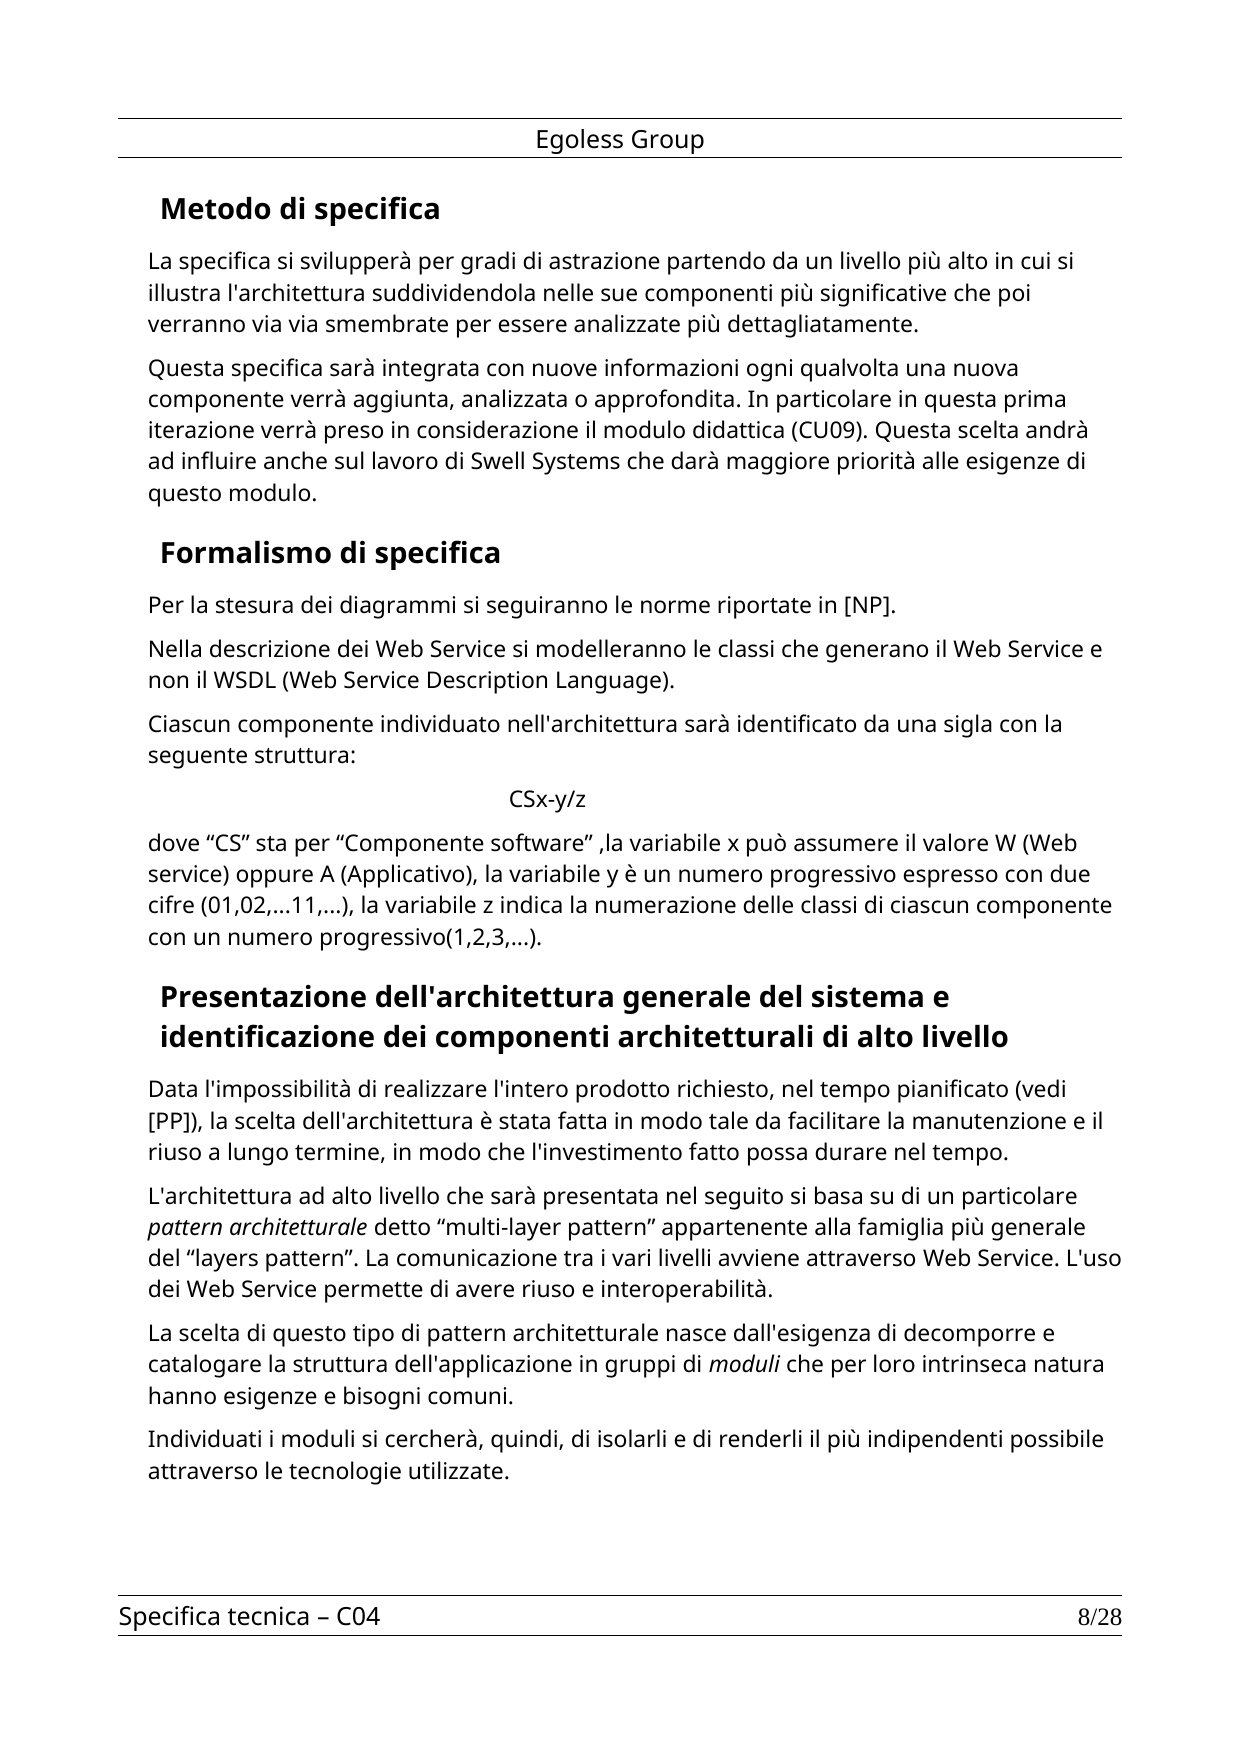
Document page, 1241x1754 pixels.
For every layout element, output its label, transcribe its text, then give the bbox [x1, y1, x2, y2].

text Individuati i moduli si cercherà, quindi, di isolarli e di renderli il più indipendenti possibile attraverso le tecnologie utilizzate. [148, 1423, 1122, 1486]
subtitle Formalismo di specifica [139, 532, 1122, 572]
text Nella descrizione dei Web Service si modelleranno le classi che generano il Web Service e non il WSDL (Web Service Description Language). [148, 633, 1122, 696]
text dove “CS” sta per “Componente software” ,la variabile x può assumere il valore W (Web service) oppure A (Applicativo), la variabile y è un numero progressivo espresso con due cifre (01,02,...11,...), la variabile z indica la numerazione delle classi di ciascun componente con un numero progressivo(1,2,3,...). [148, 827, 1122, 952]
text L'architettura ad alto livello che sarà presentata nel seguito si basa su di un particolare pattern architetturale detto “multi-layer pattern” appartenente alla famiglia più generale del “layers pattern”. La comunicazione tra i vari livelli avviene attraverso Web Service. L'uso dei Web Service permette di avere riuso e interoperabilità. [148, 1179, 1122, 1304]
text Per la stesura dei diagrammi si seguiranno le norme riportate in [NP]. [148, 589, 1122, 621]
text La scelta di questo tipo di pattern architetturale nasce dall'esigenza di decomporre e catalogare la struttura dell'applicazione in gruppi di moduli che per loro intrinseca natura hanno esigenze e bisogni comuni. [148, 1317, 1122, 1411]
subtitle Metodo di specifica [139, 188, 1122, 228]
text Data l'impossibilità di realizzare l'intero prodotto richiesto, nel tempo pianificato (vedi [PP]), la scelta dell'architettura è stata fatta in modo tale da facilitare la manutenzione e il riuso a lungo termine, in modo che l'investimento fatto possa durare nel tempo. [148, 1073, 1122, 1167]
subtitle Presentazione dell'architettura generale del sistema e identificazione dei componenti architetturali di alto livello [139, 976, 1122, 1056]
text Ciascun componente individuato nell'architettura sarà identificato da una sigla con la seguente struttura: [148, 708, 1122, 771]
text CSx-y/z [148, 783, 1122, 814]
text La specifica si svilupperà per gradi di astrazione partendo da un livello più alto in cui si illustra l'architettura suddividendola nelle sue componenti più significative che poi verranno via via smembrate per essere analizzate più dettagliatamente. [148, 245, 1122, 339]
text Questa specifica sarà integrata con nuove informazioni ogni qualvolta una nuova componente verrà aggiunta, analizzata o approfondita. In particolare in questa prima iterazione verrà preso in considerazione il modulo didattica (CU09). Questa scelta andrà ad influire anche sul lavoro di Swell Systems che darà maggiore priorità alle esigenze di questo modulo. [148, 352, 1122, 508]
